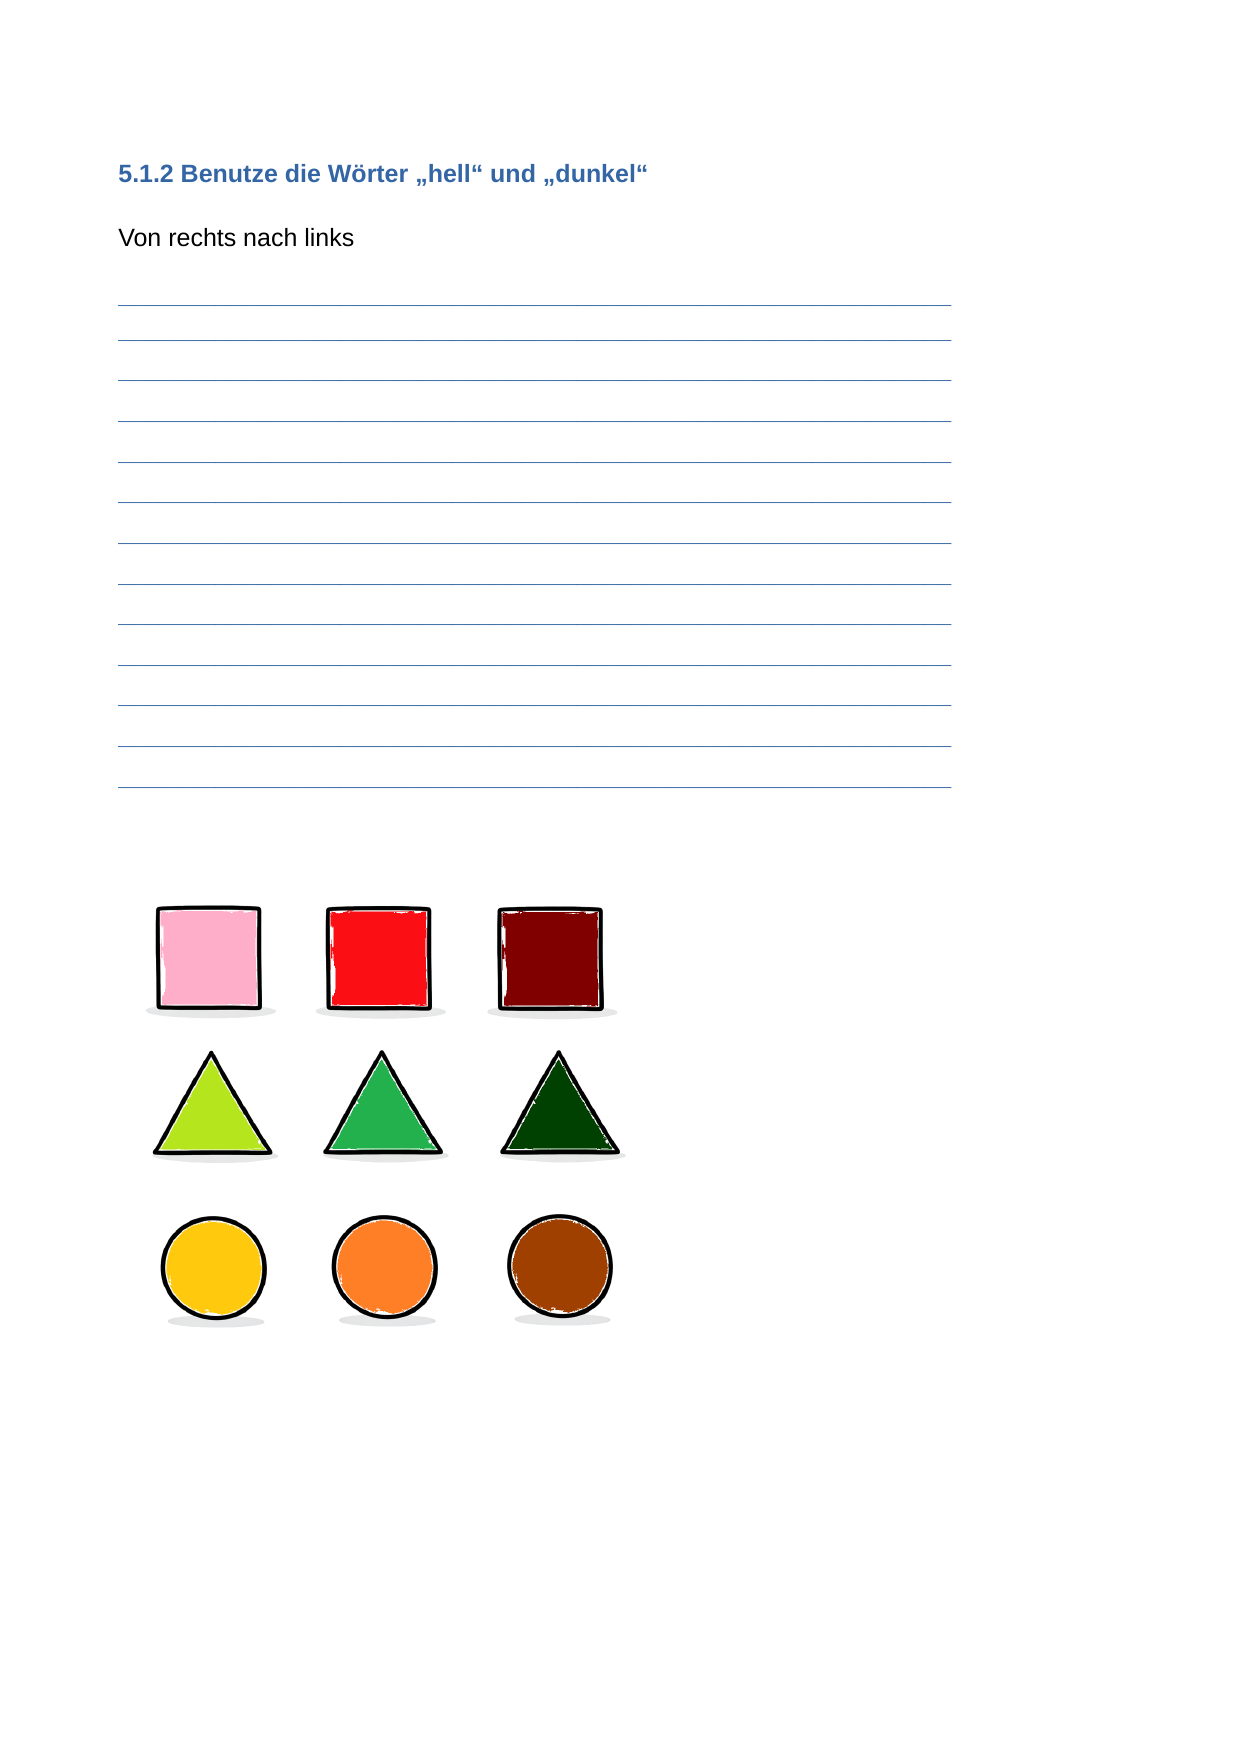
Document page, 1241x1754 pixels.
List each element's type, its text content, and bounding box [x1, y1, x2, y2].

picture [115, 863, 653, 1361]
text ____________________________________________________________ [118, 315, 1122, 343]
text Von rechts nach links ____________________________________________________________ [118, 223, 1122, 309]
text ____________________________________________________________ [118, 437, 1122, 465]
text 5.1.2 Benutze die Wörter „hell“ und „dunkel“ [118, 159, 1122, 188]
text ____________________________________________________________ [118, 599, 1122, 628]
text ____________________________________________________________ [118, 680, 1122, 709]
text ____________________________________________________________ [118, 558, 1122, 587]
text ____________________________________________________________ [118, 396, 1122, 425]
text ____________________________________________________________ [118, 640, 1122, 668]
text ____________________________________________________________ [118, 762, 1122, 790]
text ____________________________________________________________ [118, 721, 1122, 750]
text ____________________________________________________________ [118, 355, 1122, 384]
text ____________________________________________________________ [118, 477, 1122, 506]
text ____________________________________________________________ [118, 518, 1122, 547]
